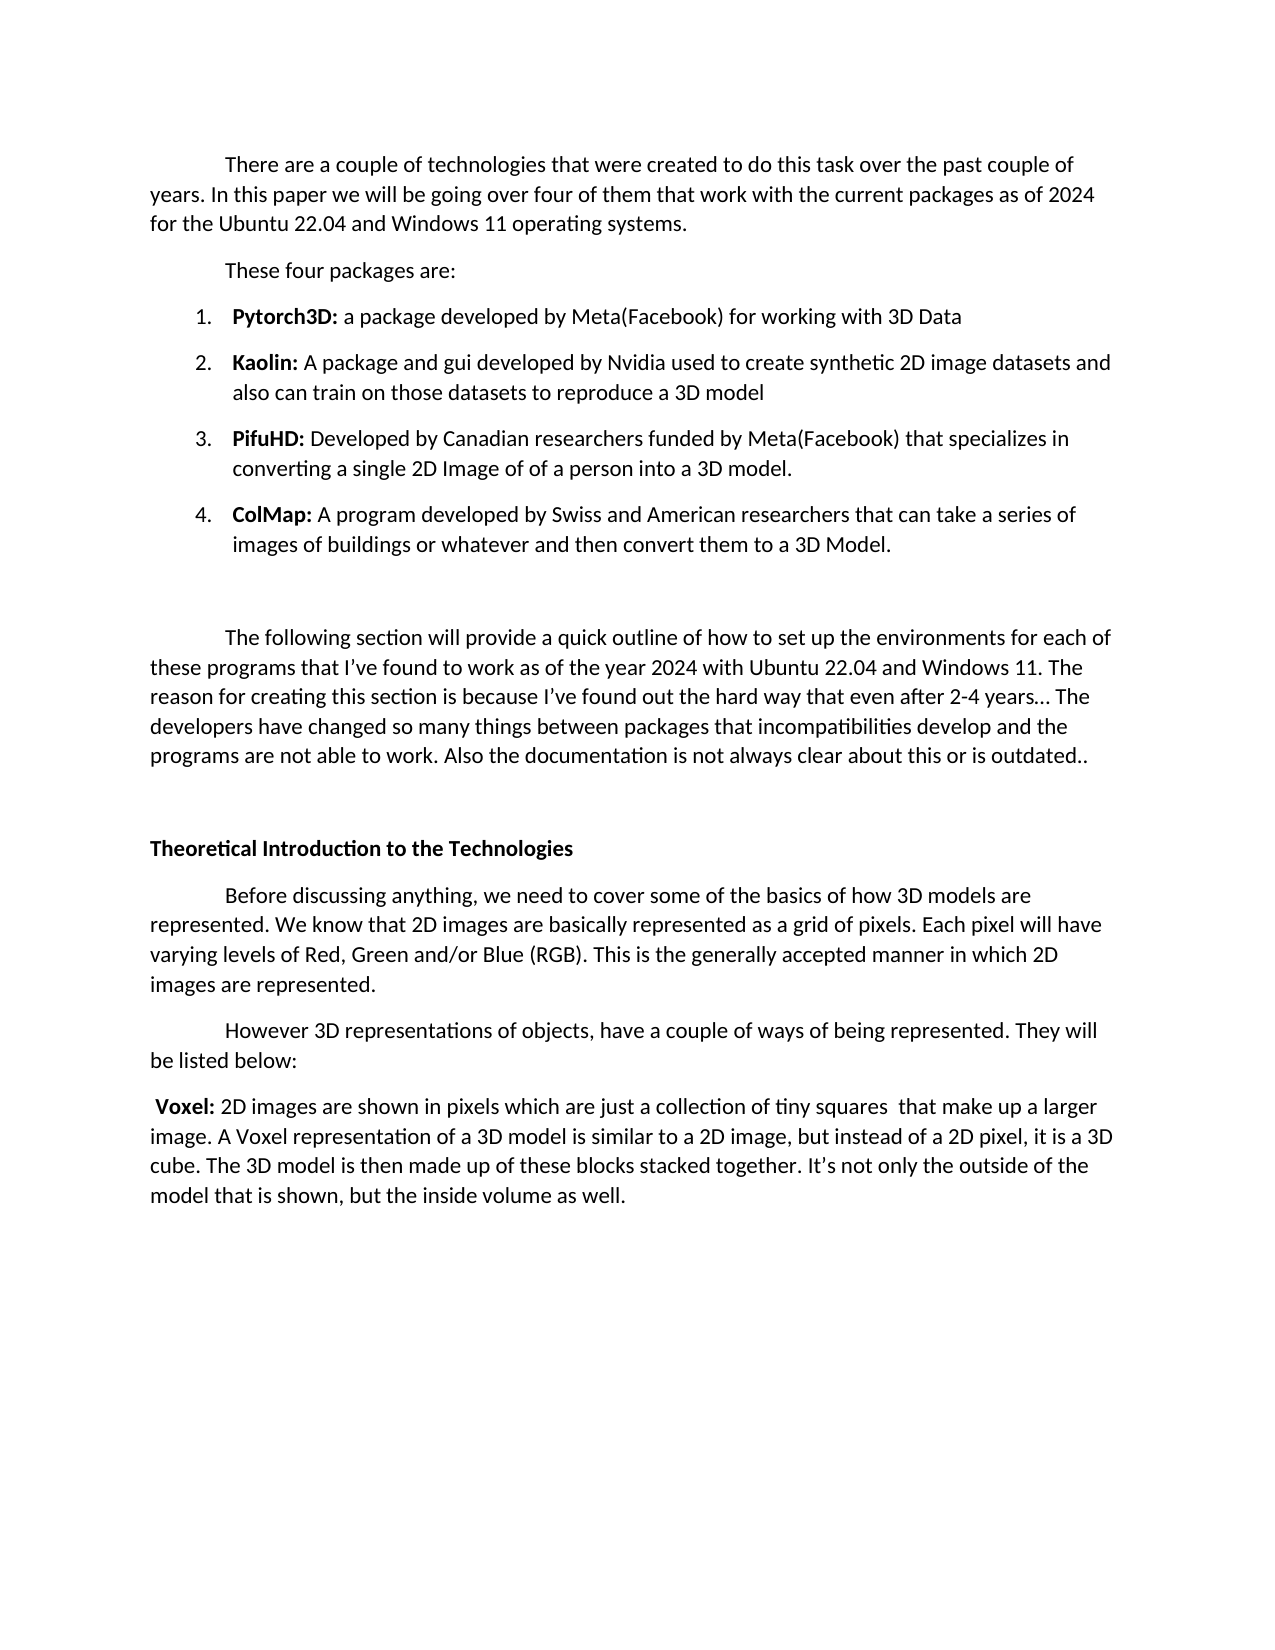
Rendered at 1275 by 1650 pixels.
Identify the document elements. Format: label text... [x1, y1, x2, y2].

text The following section will provide a quick outline of how to set up the environments for each of these programs that I’ve found to work as of the year 2024 with Ubuntu 22.04 and Windows 11. The reason for creating this section is because I’ve found out the hard way that even after 2-4 years… The developers have changed so many things between packages that incompatibilities develop and the programs are not able to work. Also the documentation is not always clear about this or is outdated.. [150, 623, 1125, 770]
text Theoretical Introduction to the Technologies [150, 834, 1125, 862]
list Pytorch3D: a package developed by Meta(Facebook) for working with 3D Data [195, 302, 1125, 330]
text Before discussing anything, we need to cover some of the basics of how 3D models are represented. We know that 2D images are basically represented as a grid of pixels. Each pixel will have varying levels of Red, Green and/or Blue (RGB). This is the generally accepted manner in which 2D images are represented. [150, 881, 1125, 998]
list Kaolin: A package and gui developed by Nvidia used to create synthetic 2D image datasets and also can train on those datasets to reproduce a 3D model [195, 348, 1125, 406]
list PifuHD: Developed by Canadian researchers funded by Meta(Facebook) that specializes in converting a single 2D Image of of a person into a 3D model. [195, 424, 1125, 482]
list ColMap: A program developed by Swiss and American researchers that can take a series of images of buildings or whatever and then convert them to a 3D Model. [195, 501, 1125, 558]
text There are a couple of technologies that were created to do this task over the past couple of years. In this paper we will be going over four of them that work with the current packages as of 2024 for the Ubuntu 22.04 and Windows 11 operating systems. [150, 150, 1125, 237]
text Voxel: 2D images are shown in pixels which are just a collection of tiny squares that make up a larger image. A Voxel representation of a 3D model is similar to a 2D image, but instead of a 2D pixel, it is a 3D cube. The 3D model is then made up of these blocks stacked together. It’s not only the outside of the model that is shown, but the inside volume as well. [150, 1092, 1125, 1209]
text These four packages are: [150, 256, 1125, 284]
text However 3D representations of objects, have a couple of ways of being represented. They will be listed below: [150, 1016, 1125, 1074]
